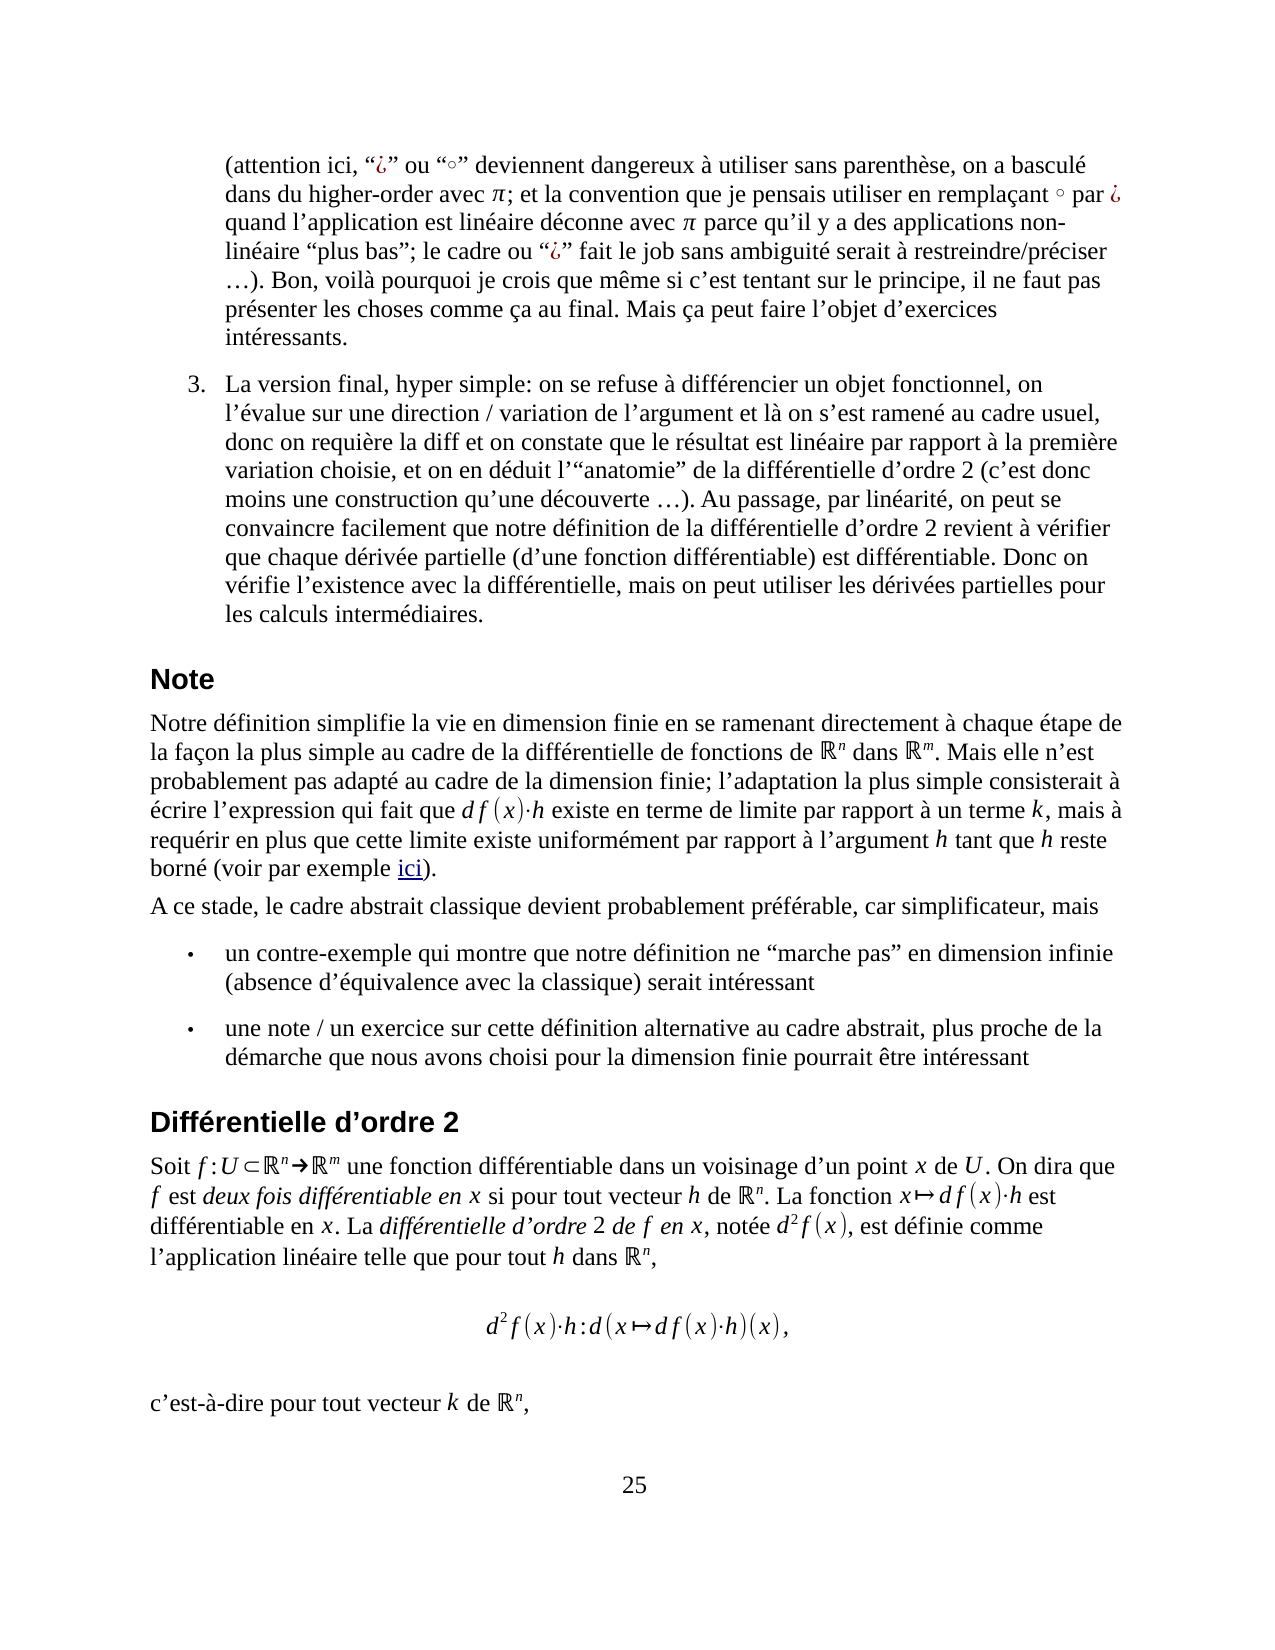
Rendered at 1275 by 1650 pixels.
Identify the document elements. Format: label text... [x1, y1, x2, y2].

text A ce stade, le cadre abstrait classique devient probablement préférable, car simplificateur, mais [150, 891, 1125, 920]
list (attention ici, “” ou “” deviennent dangereux à utiliser sans parenthèse, on a basculé dans du higher-order avec ; et la convention que je pensais utiliser en remplaçant par quand l’application est linéaire déconne avec parce qu’il y a des applications non-linéaire “plus bas”; le cadre ou “” fait le job sans ambiguité serait à restreindre/préciser …). Bon, voilà pourquoi je crois que même si c’est tentant sur le principe, il ne faut pas présenter les choses comme ça au final. Mais ça peut faire l’objet d’exercices intéressants. [187, 150, 1125, 351]
text c’est-à-dire pour tout vecteur de , [150, 1388, 1125, 1417]
subtitle Différentielle d’ordre 2 [150, 1105, 1125, 1138]
text Soit une fonction différentiable dans un voisinage d’un point de . On dira que est deux fois différentiable en si pour tout vecteur de . La fonction est différentiable en . La différentielle d’ordre de en , notée , est définie comme l’application linéaire telle que pour tout dans , [150, 1151, 1125, 1271]
list un contre-exemple qui montre que notre définition ne “marche pas” en dimension infinie (absence d’équivalence avec la classique) serait intéressant [187, 938, 1125, 995]
text Notre définition simplifie la vie en dimension finie en se ramenant directement à chaque étape de la façon la plus simple au cadre de la différentielle de fonctions de dans . Mais elle n’est probablement pas adapté au cadre de la dimension finie; l’adaptation la plus simple consisterait à écrire l’expression qui fait que existe en terme de limite par rapport à un terme , mais à requérir en plus que cette limite existe uniformément par rapport à l’argument tant que reste borné (voir par exemple ici). [150, 708, 1125, 882]
subtitle Note [150, 662, 1125, 695]
list une note / un exercice sur cette définition alternative au cadre abstrait, plus proche de la démarche que nous avons choisi pour la dimension finie pourrait être intéressant [187, 1013, 1125, 1071]
list La version final, hyper simple: on se refuse à différencier un objet fonctionnel, on l’évalue sur une direction / variation de l’argument et là on s’est ramené au cadre usuel, donc on requière la diff et on constate que le résultat est linéaire par rapport à la première variation choisie, et on en déduit l’“anatomie” de la différentielle d’ordre 2 (c’est donc moins une construction qu’une découverte …). Au passage, par linéarité, on peut se convaincre facilement que notre définition de la différentielle d’ordre 2 revient à vérifier que chaque dérivée partielle (d’une fonction différentiable) est différentiable. Donc on vérifie l’existence avec la différentielle, mais on peut utiliser les dérivées partielles pour les calculs intermédiaires. [187, 369, 1125, 628]
